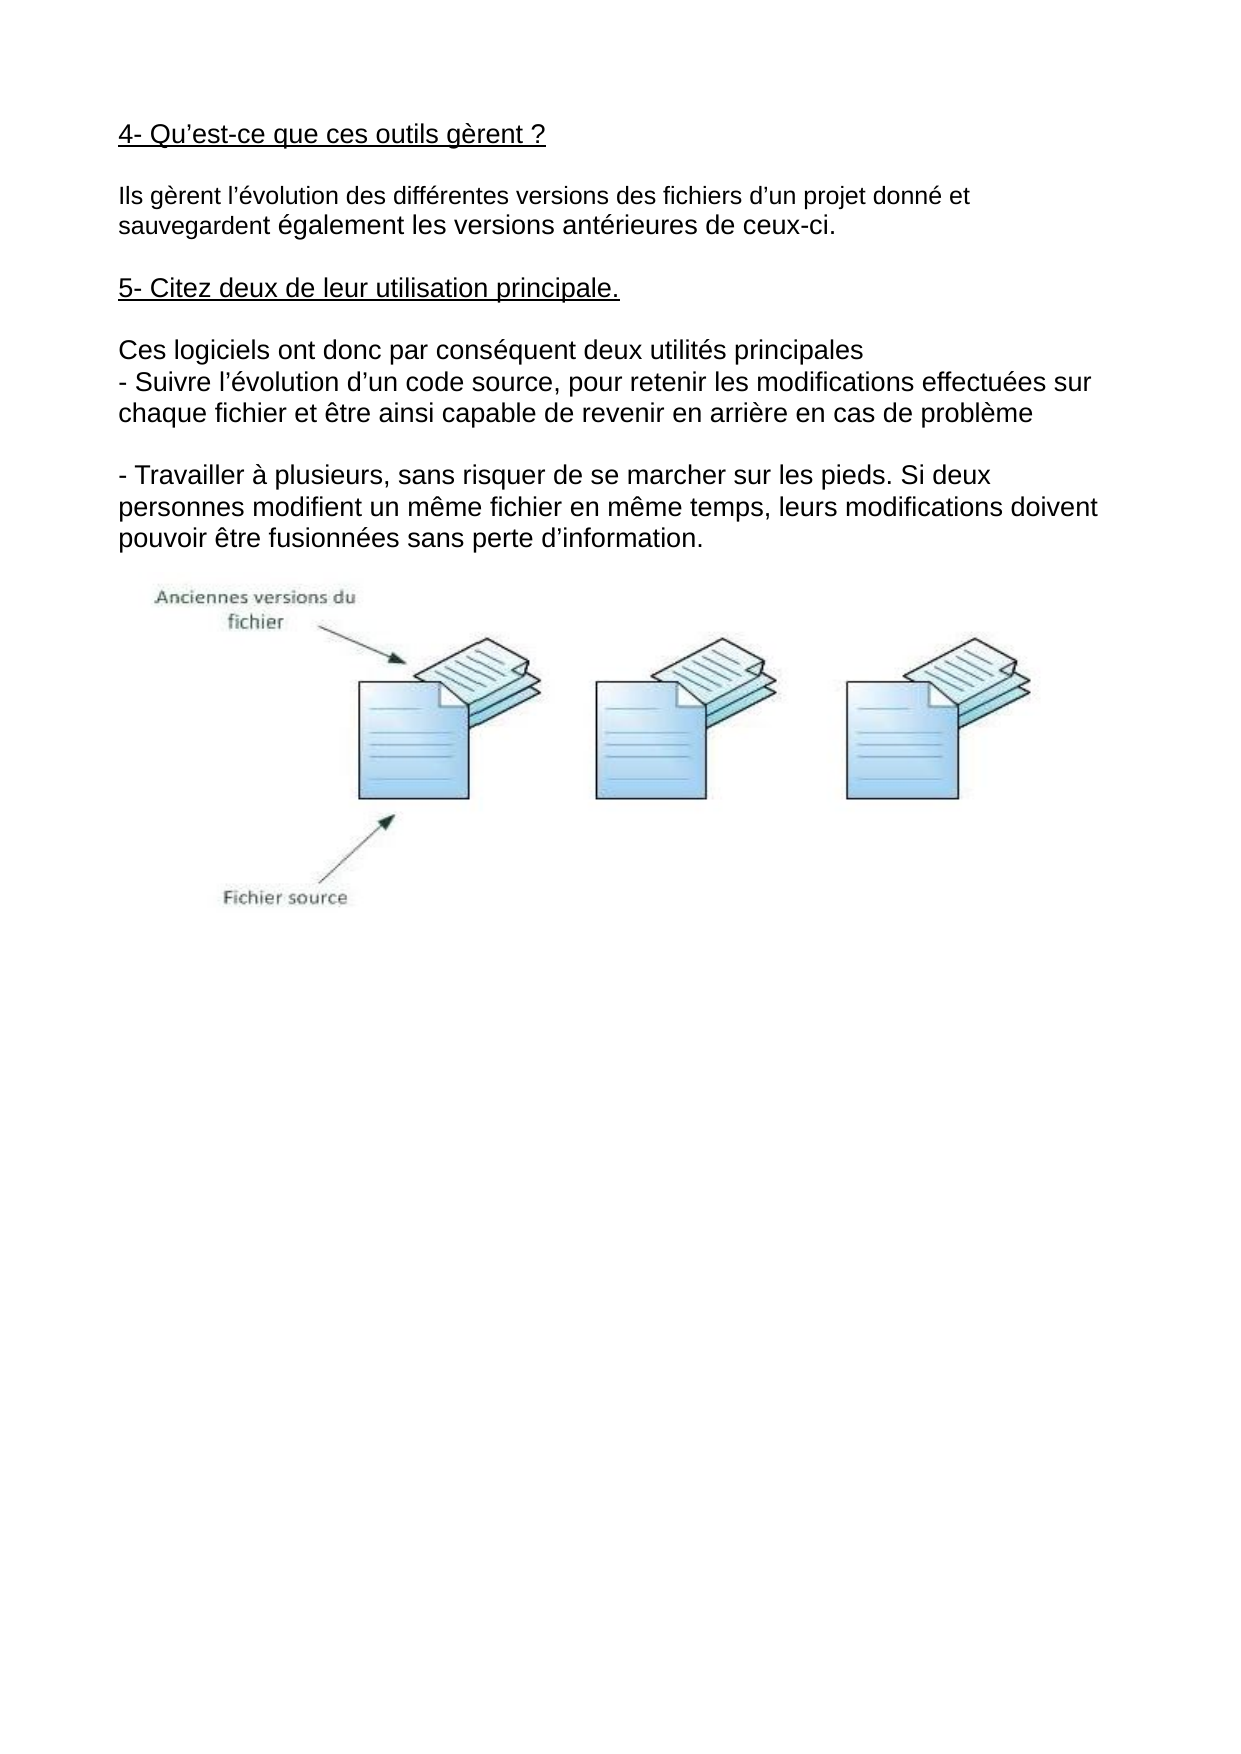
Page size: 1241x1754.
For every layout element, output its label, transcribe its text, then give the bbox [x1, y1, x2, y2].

text - Suivre l’évolution d’un code source, pour retenir les modifications effectuées sur chaque fichier et être ainsi capable de revenir en arrière en cas de problème [118, 366, 1122, 428]
text 4- Qu’est-ce que ces outils gèrent ? [118, 118, 1122, 149]
text - Travailler à plusieurs, sans risquer de se marcher sur les pieds. Si deux personnes modifient un même fichier en même temps, leurs modifications doivent pouvoir être fusionnées sans perte d’information. [118, 459, 1122, 553]
picture [138, 572, 1132, 927]
text 5- Citez deux de leur utilisation principale. [118, 272, 1122, 303]
text Ils gèrent l’évolution des différentes versions des fichiers d’un projet donné et sauvegardent également les versions antérieures de ceux-ci. [118, 181, 1122, 241]
text Ces logiciels ont donc par conséquent deux utilités principales [118, 334, 1122, 366]
